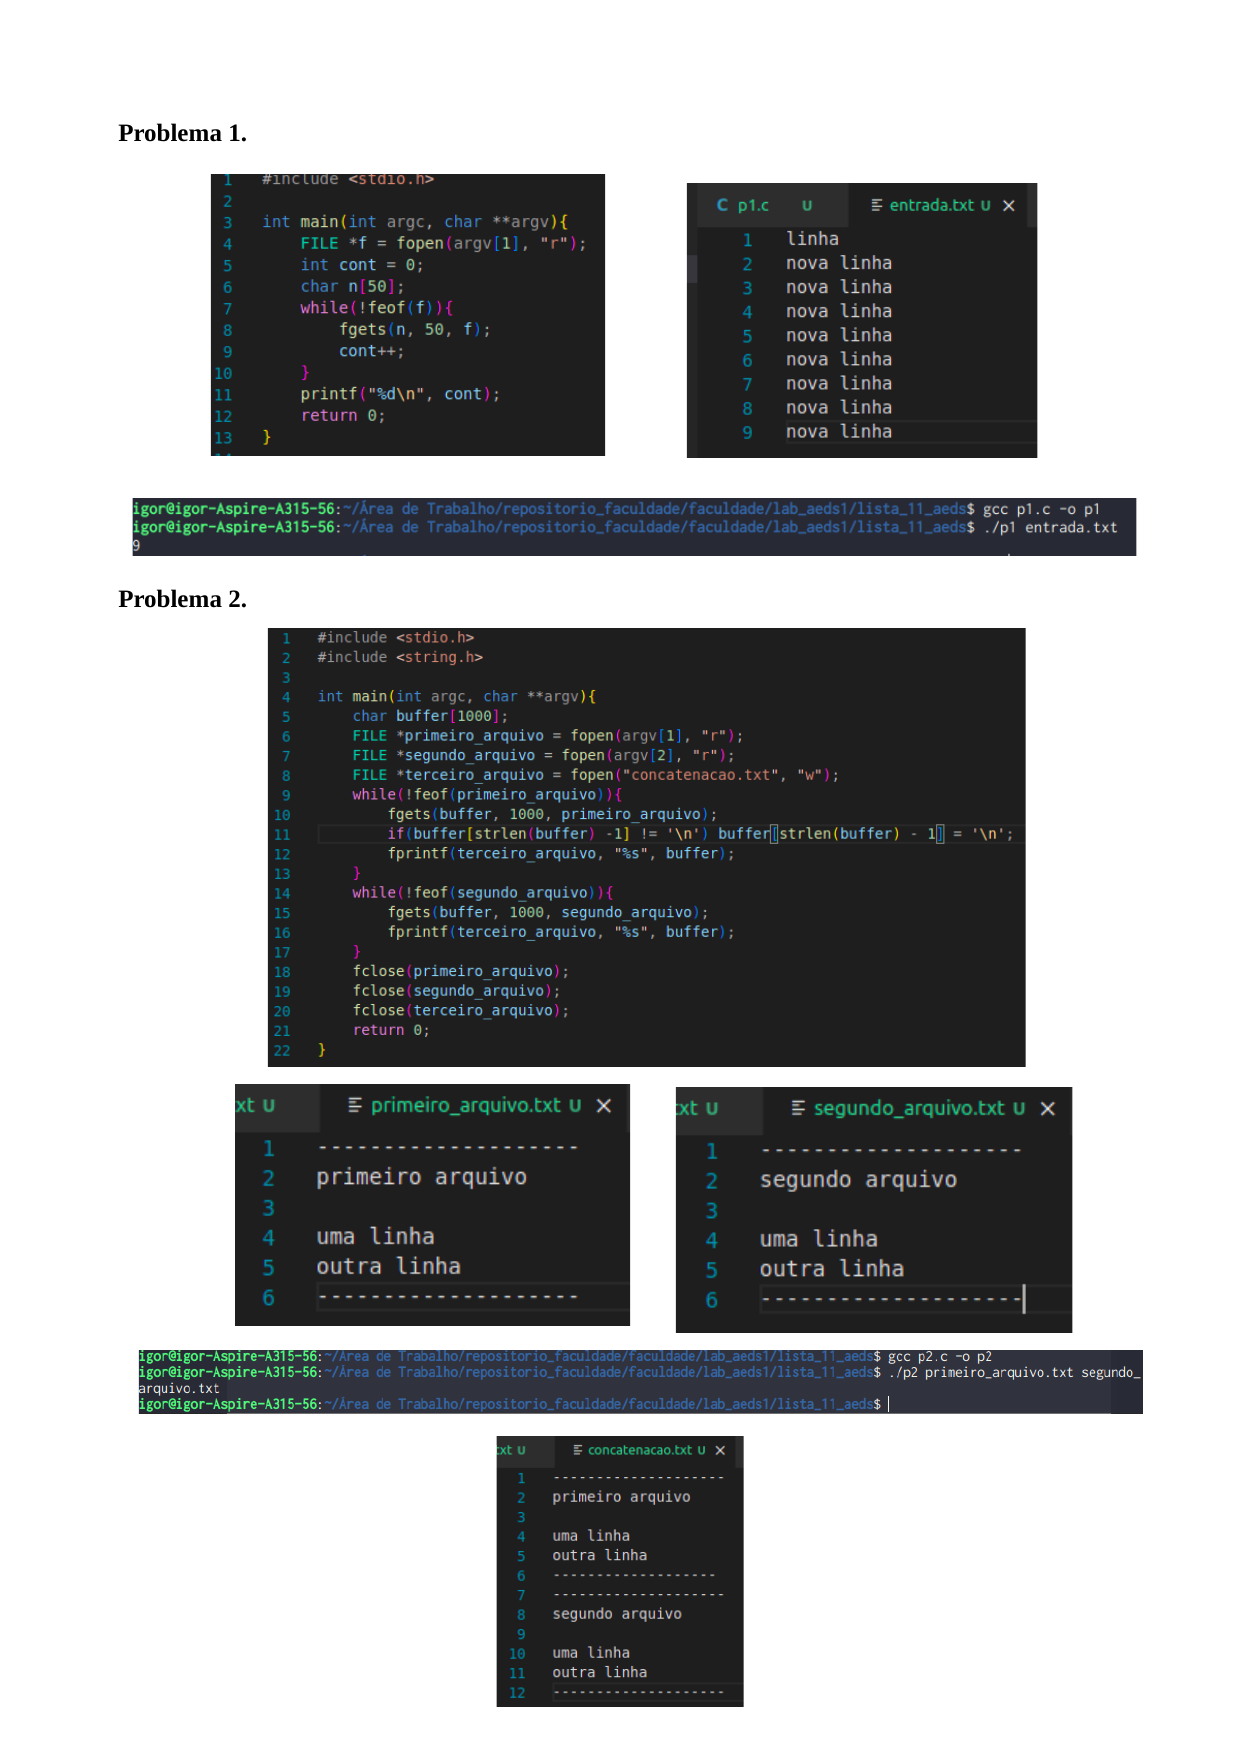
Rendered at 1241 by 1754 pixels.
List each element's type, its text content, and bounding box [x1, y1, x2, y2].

picture [675, 1087, 1073, 1333]
text Problema 2. [118, 584, 1122, 613]
picture [267, 628, 1026, 1067]
picture [235, 1084, 631, 1326]
picture [686, 183, 1038, 458]
text Problema 1. [118, 118, 1122, 147]
picture [138, 1350, 1143, 1414]
picture [496, 1436, 744, 1707]
picture [132, 498, 1137, 556]
picture [210, 174, 606, 456]
